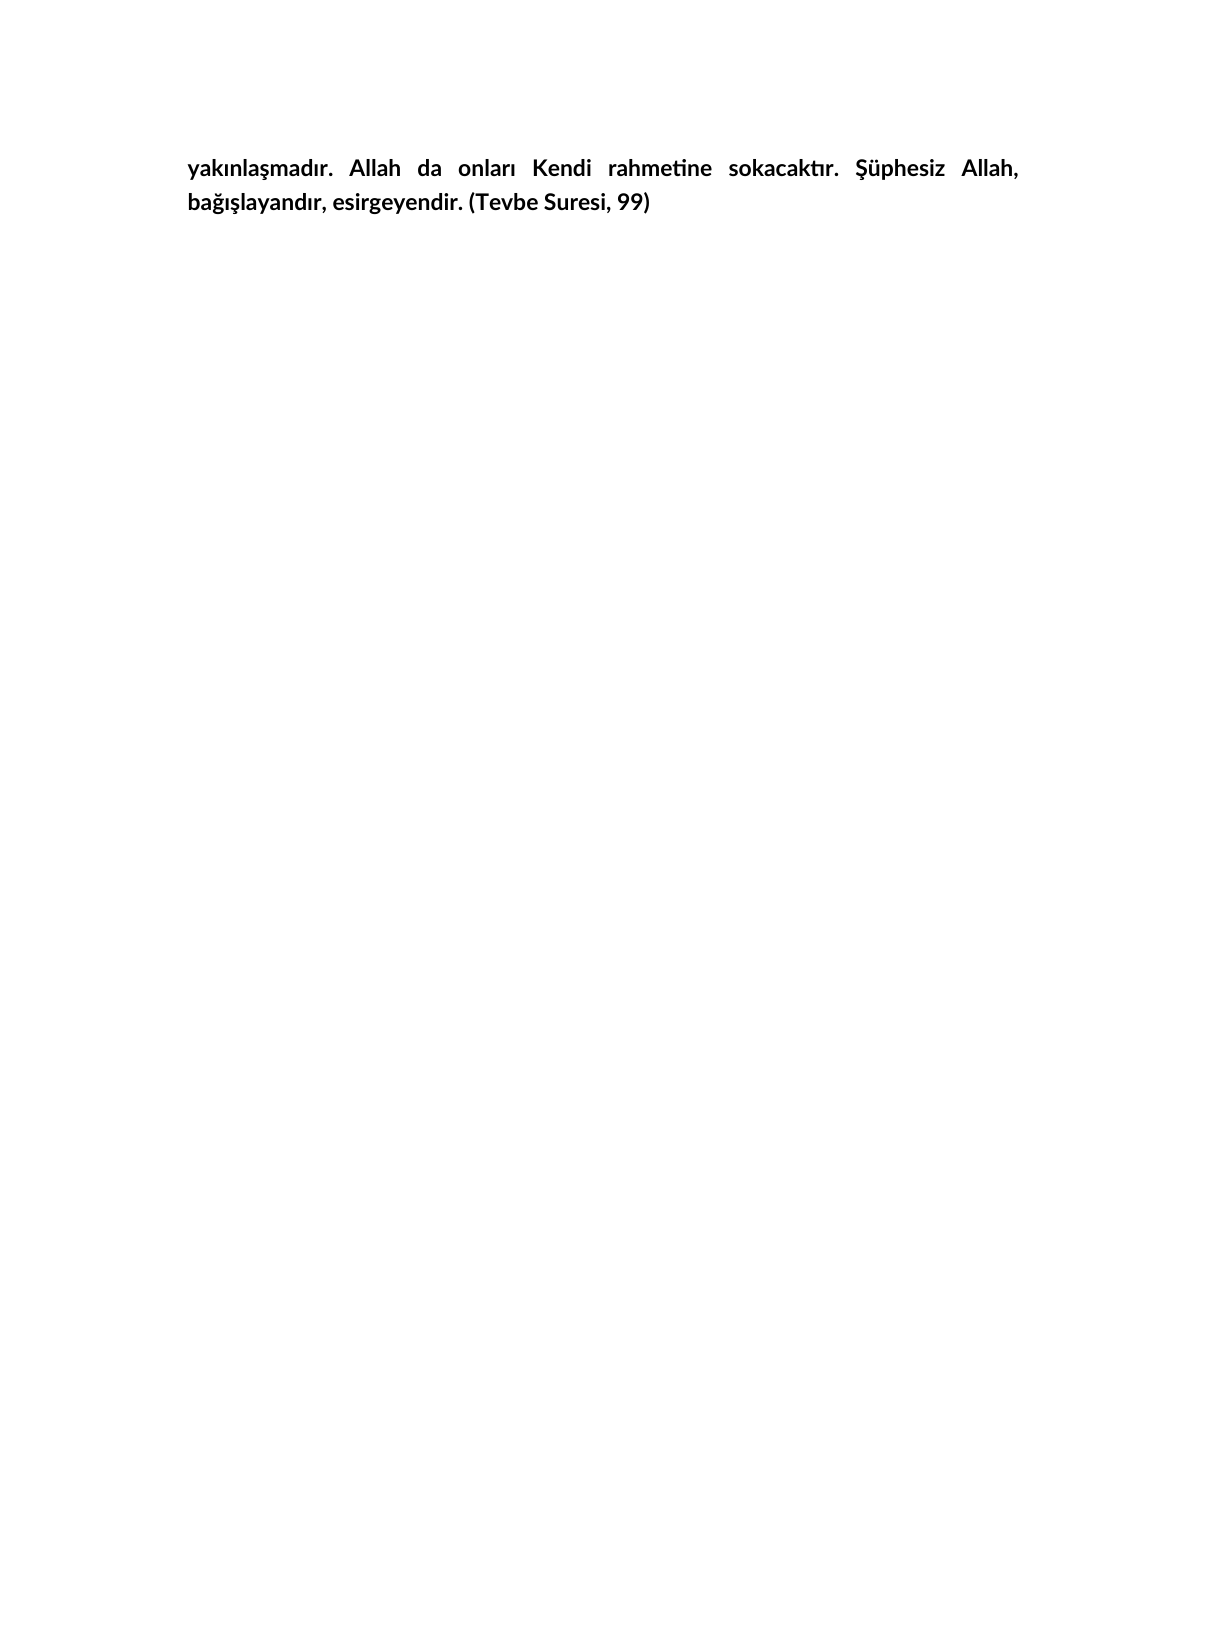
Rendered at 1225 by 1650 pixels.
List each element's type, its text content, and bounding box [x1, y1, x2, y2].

text yakınlaşmadır. Allah da onları Kendi rahmetine sokacaktır. Şüphesiz Allah, bağışlayandır, esirgeyendir. (Tevbe Suresi, 99) [187, 150, 1020, 217]
